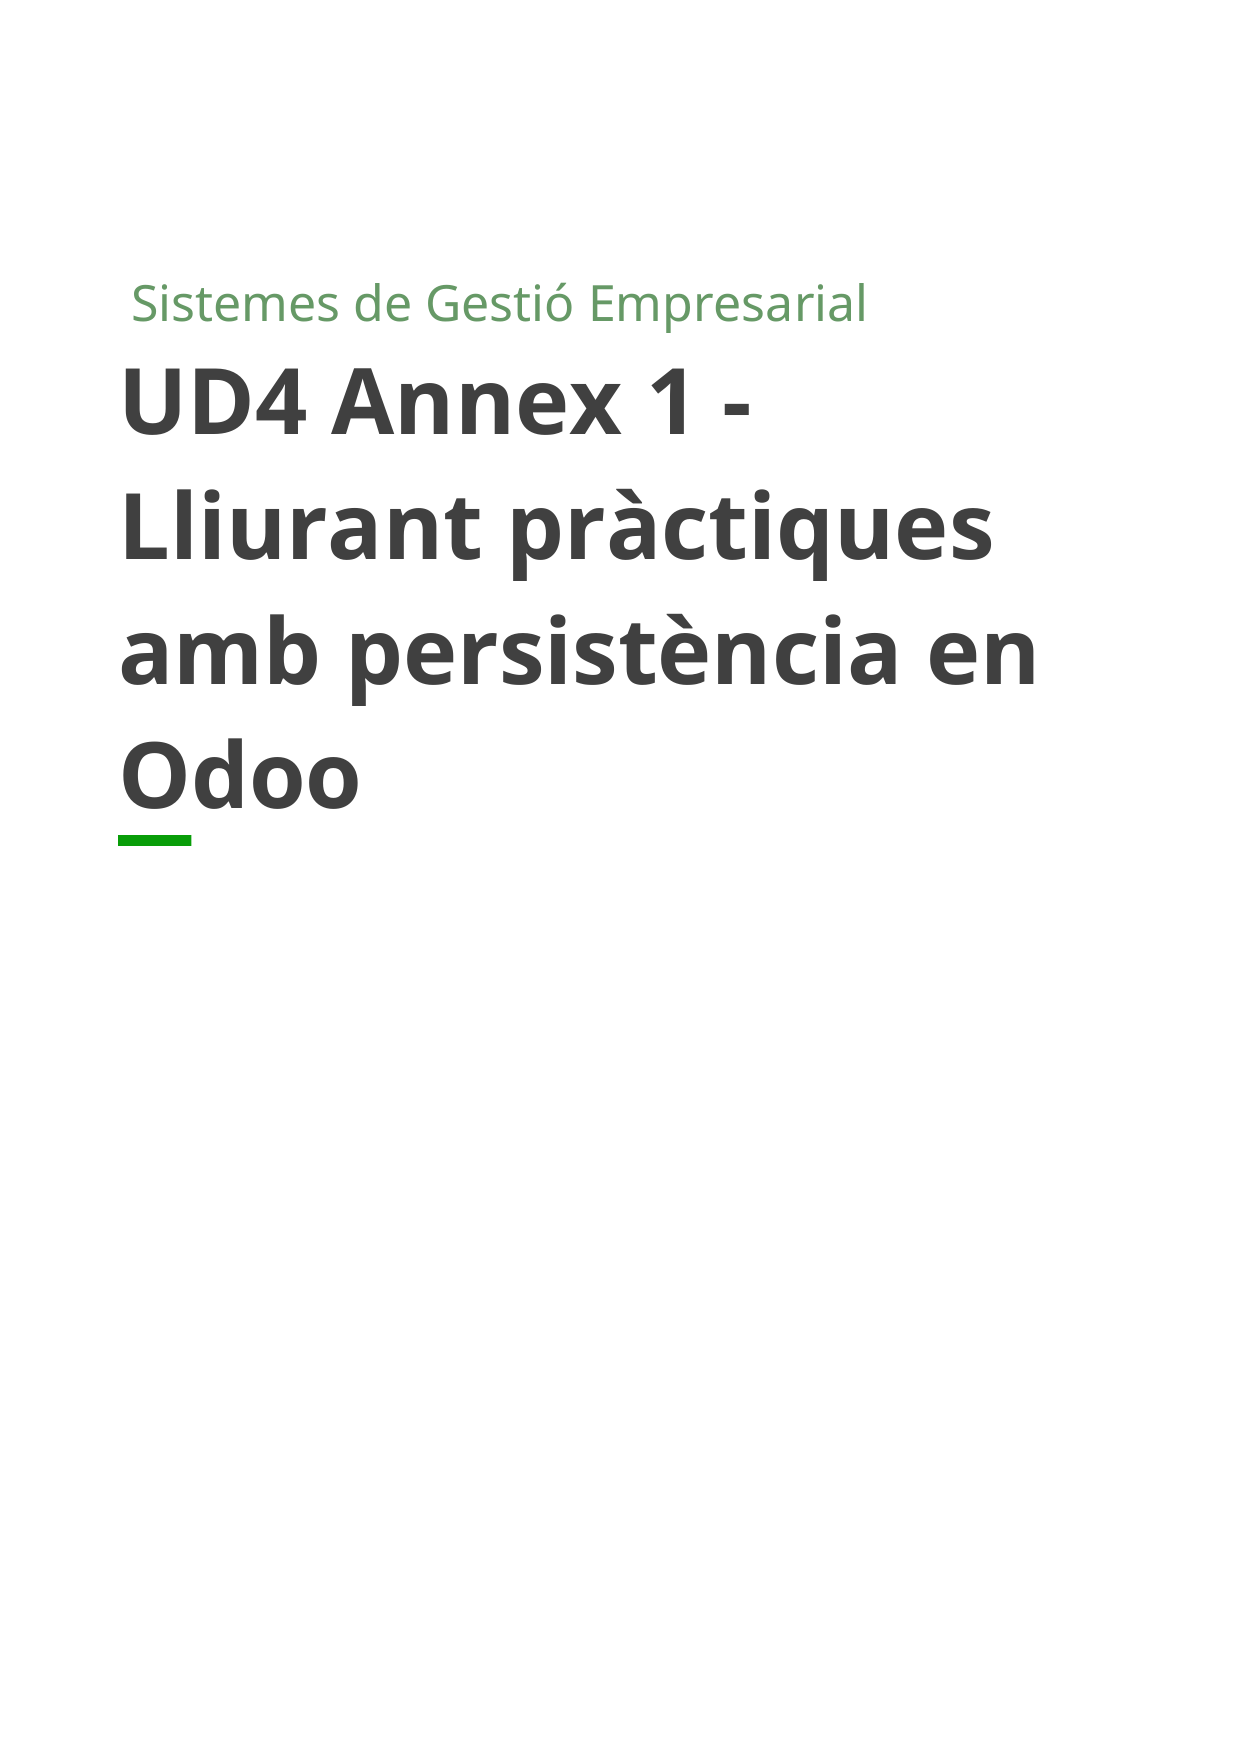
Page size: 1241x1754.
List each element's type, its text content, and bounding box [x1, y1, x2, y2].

title Sistemes de Gestió Empresarial UD4 Annex 1 - Lliurant pràctiques amb persistència en Odoo [118, 268, 1122, 927]
picture [118, 835, 192, 846]
